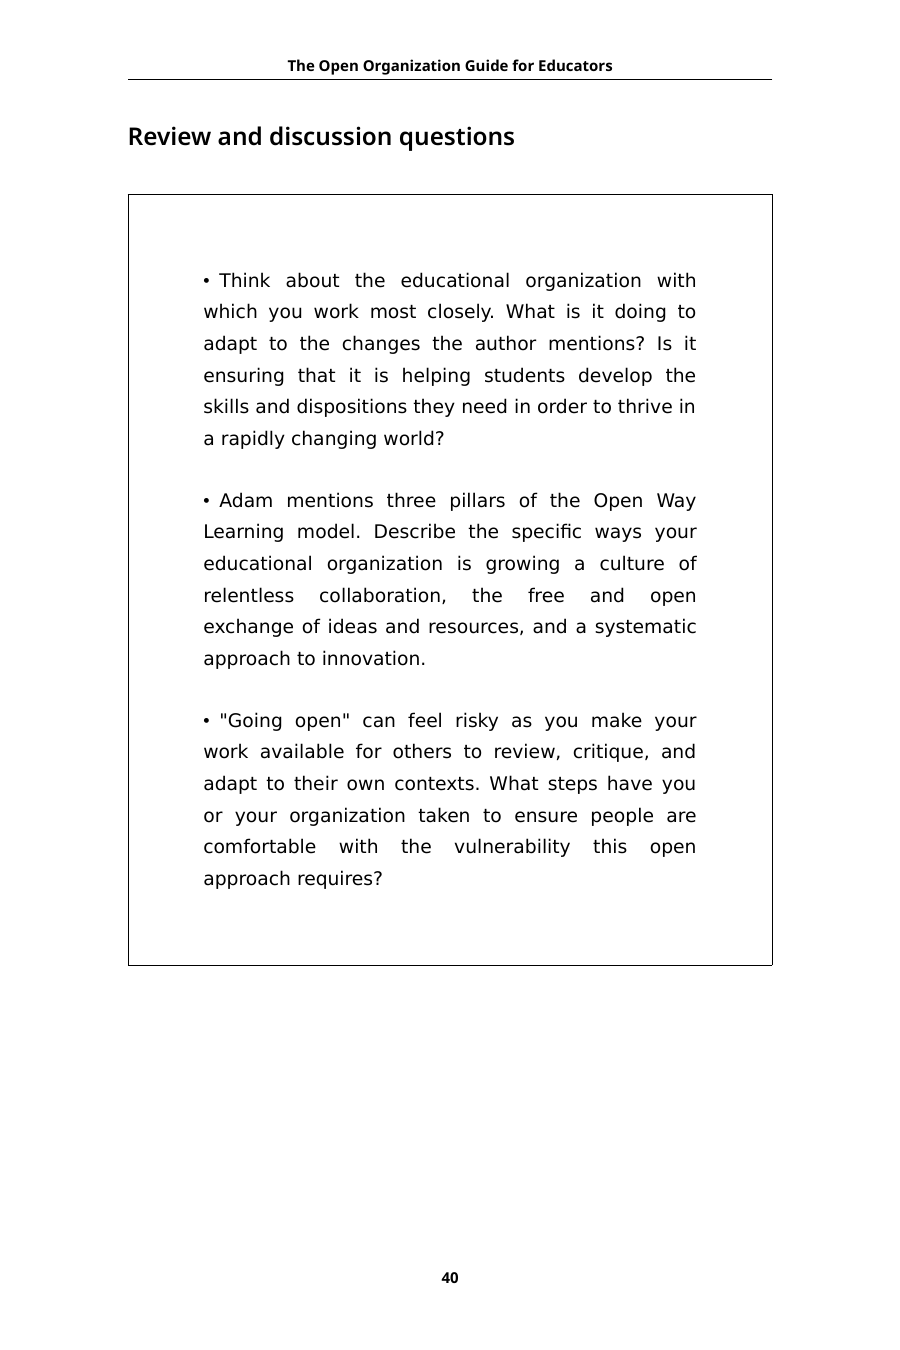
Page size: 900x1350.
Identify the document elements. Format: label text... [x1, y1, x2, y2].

list "Going open" can feel risky as you make your work available for others to review, critique, and adapt to their own contexts. What steps have you or your organization taken to ensure people are comfortable with the vulnerability this open approach requires? [129, 634, 772, 965]
subtitle Review and discussion questions [127, 123, 772, 152]
list Think about the educational organization with which you work most closely. What is it doing to adapt to the changes the author mentions? Is it ensuring that it is helping students develop the skills and dispositions they need in order to thrive in a rapidly changing world? [129, 195, 772, 414]
list Adam mentions three pillars of the Open Way Learning model. Describe the specific ways your educational organization is growing a culture of relentless collaboration, the free and open exchange of ideas and resources, and a systematic approach to innovation. [129, 414, 772, 634]
